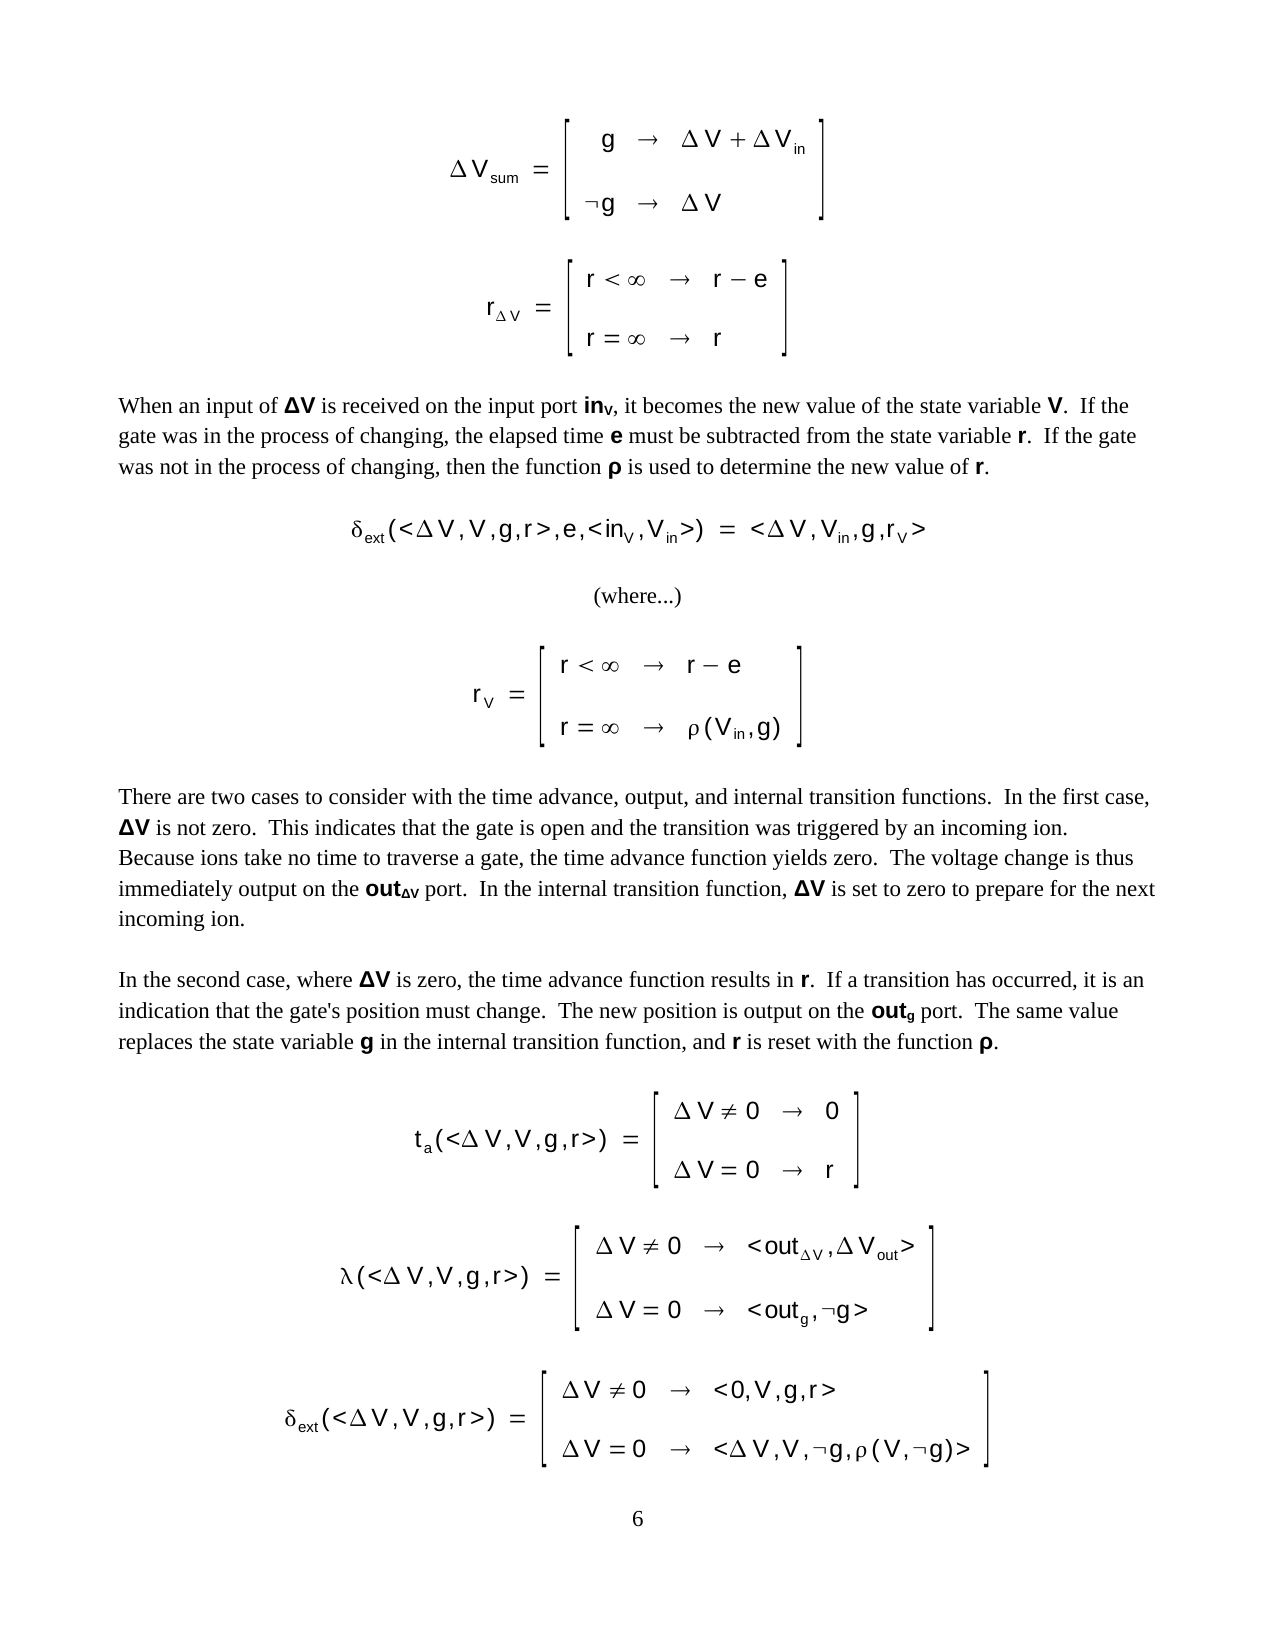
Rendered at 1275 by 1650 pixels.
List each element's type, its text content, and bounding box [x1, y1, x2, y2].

text (where...) [118, 583, 1157, 609]
text There are two cases to consider with the time advance, output, and internal transition functions. In the first case, ΔV is not zero. This indicates that the gate is open and the transition was triggered by an incoming ion. Because ions take no time to traverse a gate, the time advance function yields zero. The voltage change is thus immediately output on the outΔV port. In the internal transition function, ΔV is set to zero to prepare for the next incoming ion. [118, 784, 1157, 932]
text When an input of ΔV is received on the input port inV, it becomes the new value of the state variable V. If the gate was in the process of changing, the elapsed time e must be subtracted from the state variable r. If the gate was not in the process of changing, then the function ρ is used to determine the new value of r. [118, 392, 1157, 480]
text In the second case, where ΔV is zero, the time advance function results in r. If a transition has occurred, it is an indication that the gate's position must change. The new position is output on the outg port. The same value replaces the state variable g in the internal transition function, and r is reset with the function ρ. [118, 967, 1157, 1054]
